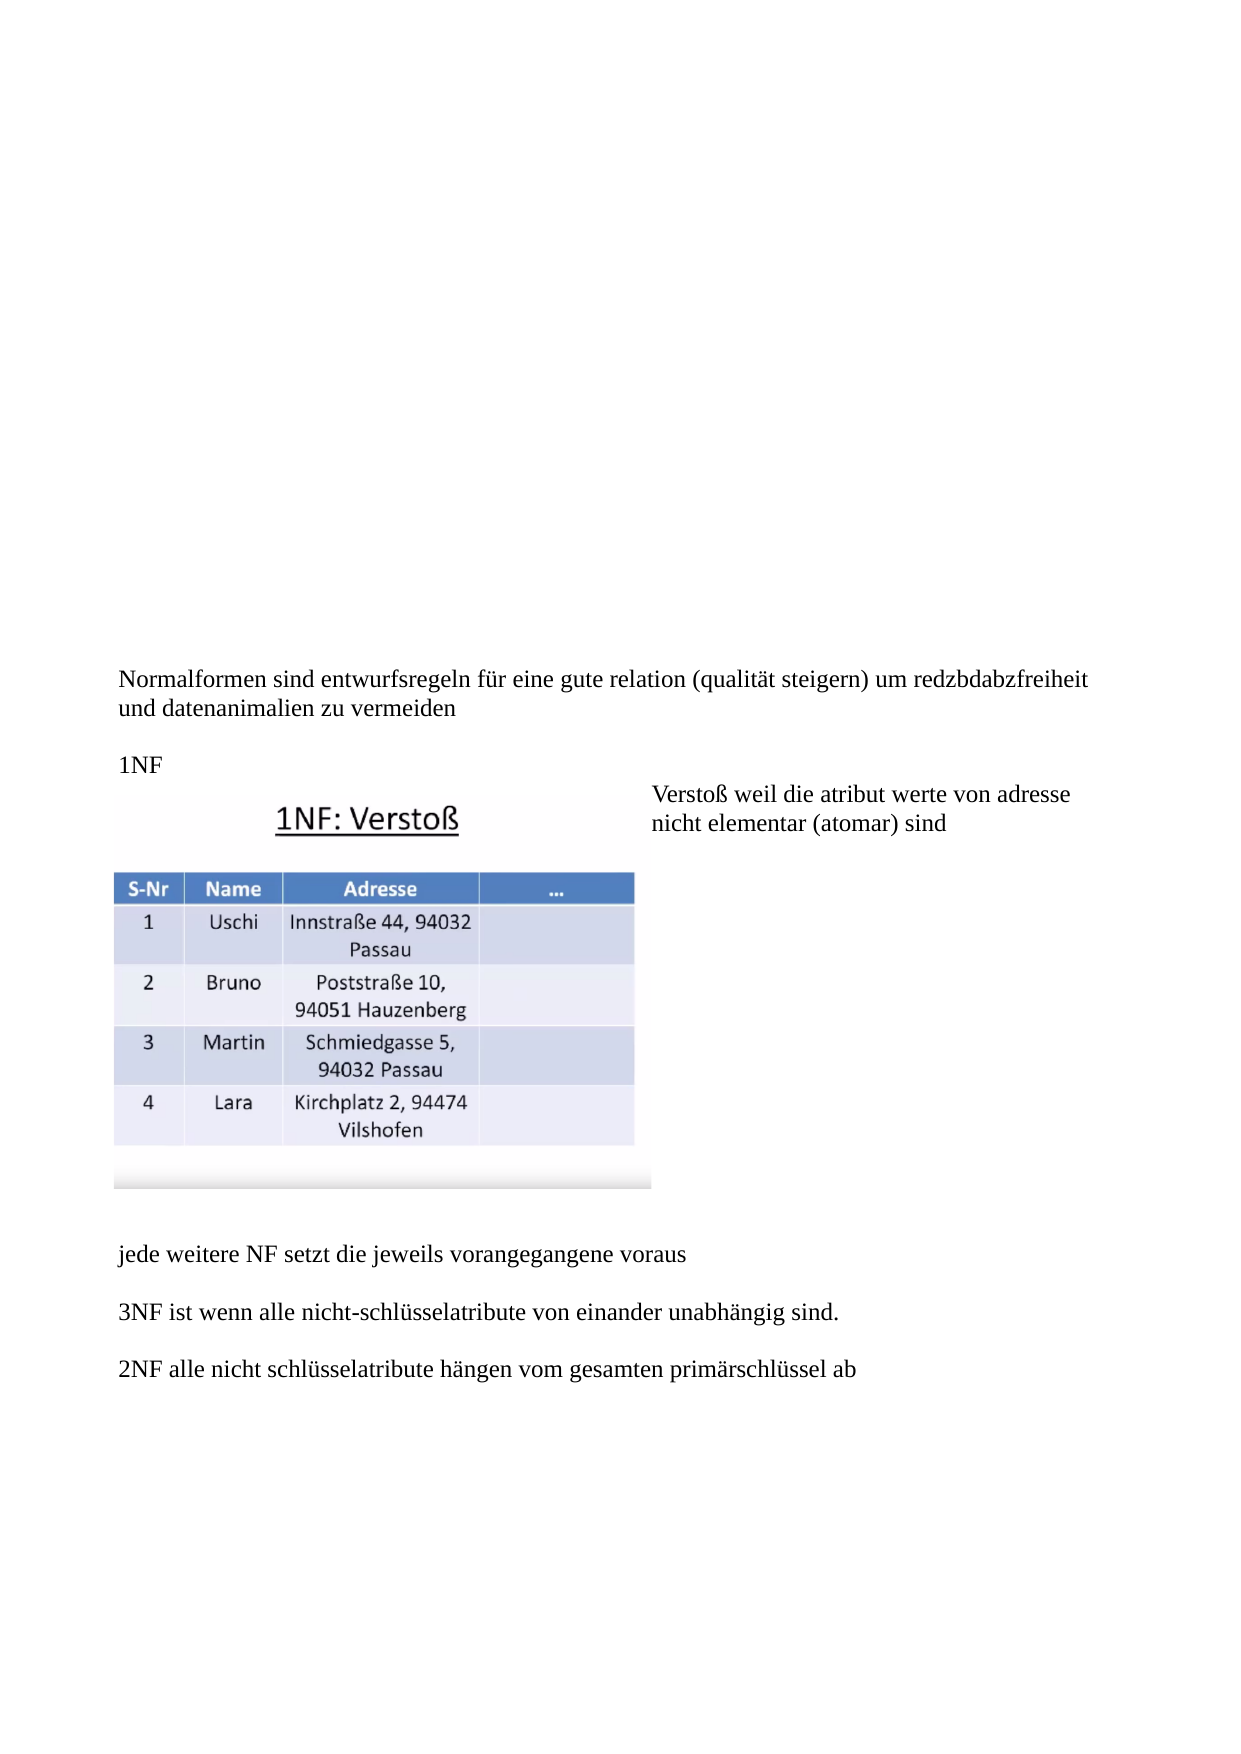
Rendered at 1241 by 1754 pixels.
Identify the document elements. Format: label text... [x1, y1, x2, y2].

picture [113, 795, 652, 1189]
text Verstoß weil die atribut werte von adresse nicht elementar (atomar) sind [118, 779, 1122, 837]
text 2NF alle nicht schlüsselatribute hängen vom gesamten primärschlüssel ab [118, 1354, 1122, 1383]
text jede weitere NF setzt die jeweils vorangegangene voraus [118, 1239, 1122, 1268]
text 3NF ist wenn alle nicht-schlüsselatribute von einander unabhängig sind. [118, 1297, 1122, 1326]
text Normalformen sind entwurfsregeln für eine gute relation (qualität steigern) um redzbdabzfreiheit und datenanimalien zu vermeiden [118, 664, 1122, 722]
text 1NF [118, 751, 1122, 779]
